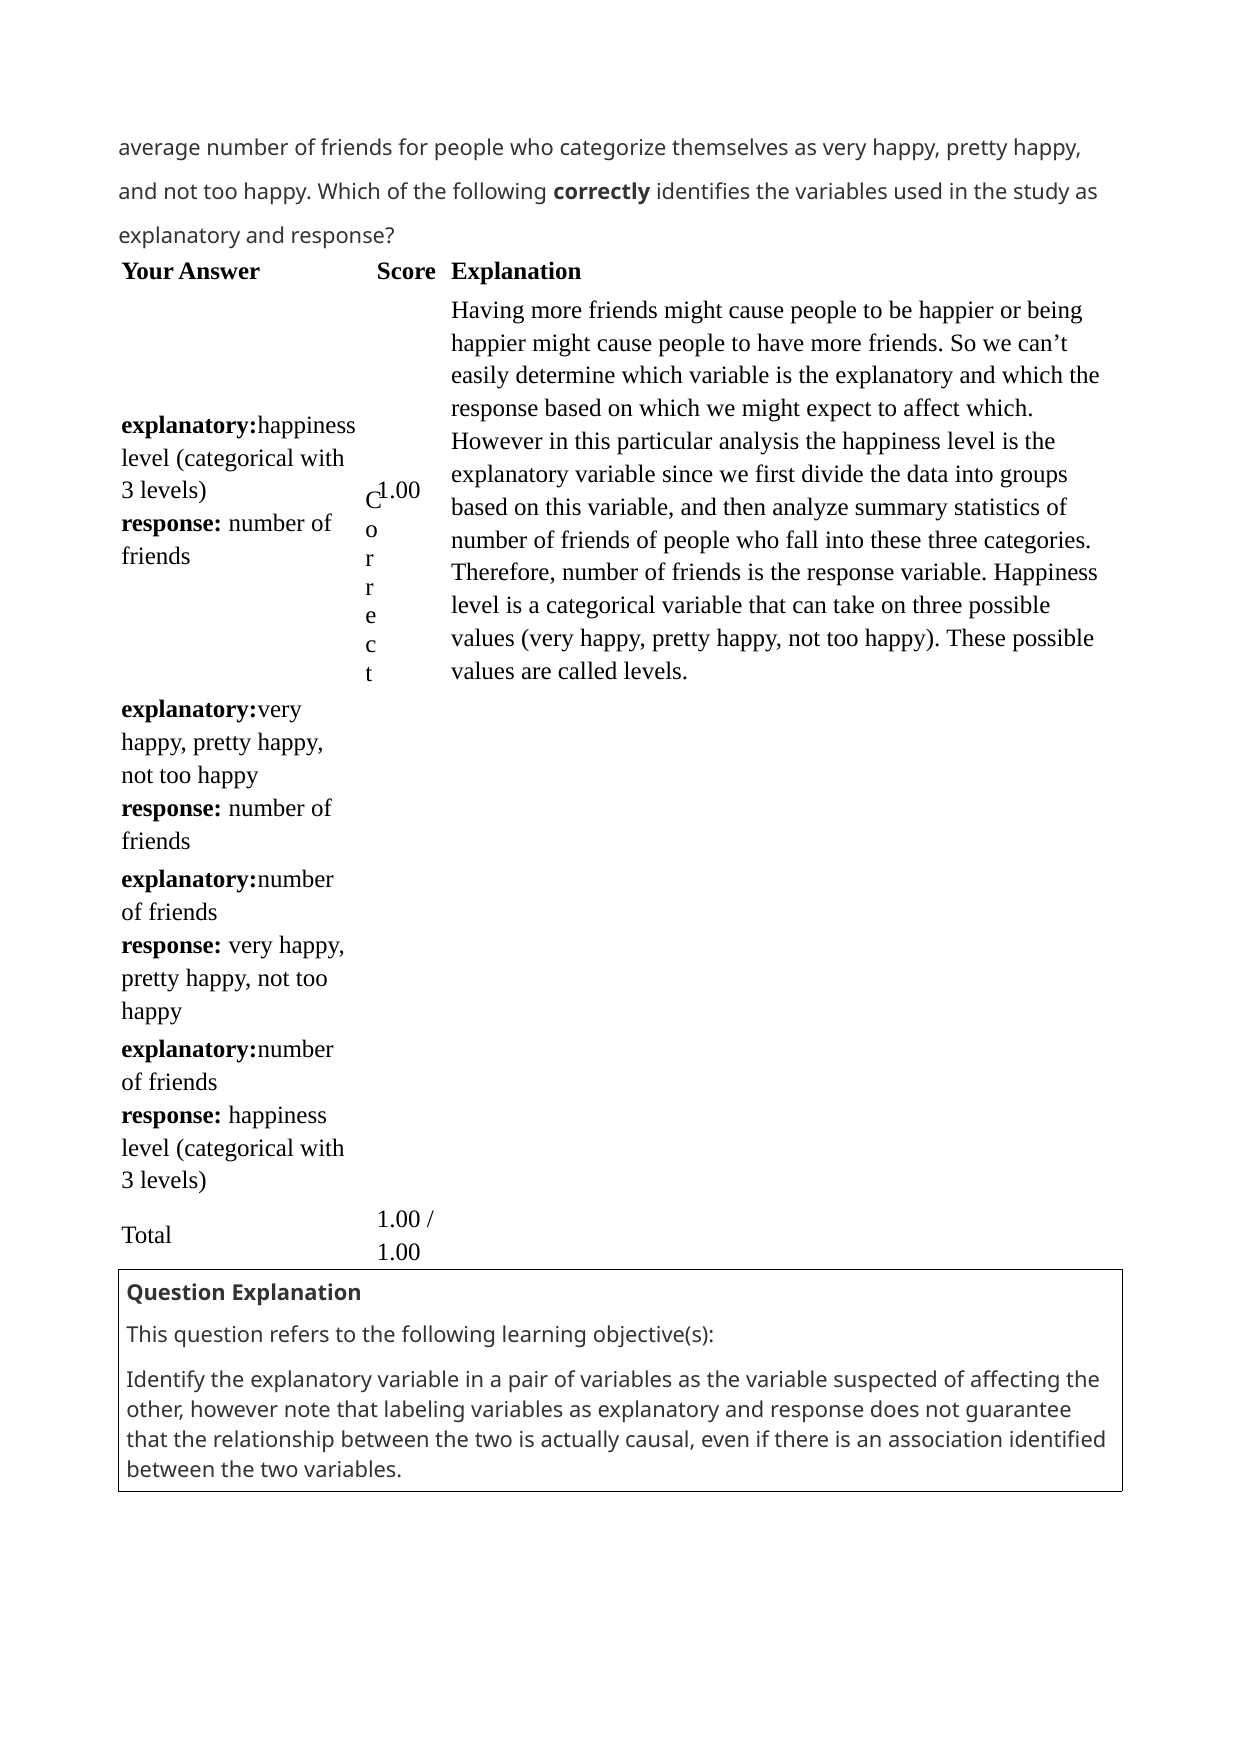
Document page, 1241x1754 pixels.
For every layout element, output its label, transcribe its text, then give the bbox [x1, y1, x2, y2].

table_cell [368, 641, 374, 651]
table_header Your Answer [118, 249, 362, 288]
table_cell explanatory:very happy, pretty happy, not too happy response: number of friends [118, 688, 362, 857]
table_cell [374, 858, 448, 1027]
text Identify the explanatory variable in a pair of variables as the variable suspected of affecting the other, however note that labeling variables as explanatory and response does not guarantee that the relationship between the two is actually causal, even if there is an association identified between the two variables. [119, 1356, 1122, 1491]
table_cell [362, 1197, 374, 1269]
table_cell [448, 688, 1122, 857]
table_cell [448, 858, 1122, 1027]
table_cell [362, 288, 374, 688]
table_cell [362, 688, 374, 857]
text Question Explanation [119, 1270, 1122, 1306]
text This question refers to the following learning objective(s): [119, 1311, 1122, 1349]
table_cell [362, 1028, 374, 1197]
table_cell [374, 688, 448, 857]
table_cell explanatory:happiness level (categorical with 3 levels) response: number of friends [118, 288, 362, 688]
table_cell [448, 1028, 1122, 1197]
table_cell [362, 858, 374, 1027]
table_header [362, 249, 374, 288]
text average number of friends for people who categorize themselves as very happy, pretty happy, and not too happy. Which of the following correctly identifies the variables used in the study as explanatory and response? [118, 118, 1122, 249]
table_cell [369, 493, 374, 507]
table_cell explanatory:number of friends response: very happy, pretty happy, not too happy [118, 858, 362, 1027]
table_header Score [374, 249, 448, 288]
table_cell Having more friends might cause people to be happier or being happier might cause people to have more friends. So we can’t easily determine which variable is the explanatory and which the response based on which we might expect to affect which. However in this particular analysis the happiness level is the explanatory variable since we first divide the data into groups based on this variable, and then analyze summary statistics of number of friends of people who fall into these three categories. Therefore, number of friends is the response variable. Happiness level is a categorical variable that can take on three possible values (very happy, pretty happy, not too happy). These possible values are called levels. [448, 288, 1122, 688]
table_cell [374, 1028, 448, 1197]
table_cell explanatory:number of friends response: happiness level (categorical with 3 levels) [118, 1028, 362, 1197]
table_cell 1.00 [374, 288, 448, 688]
table_cell [448, 1197, 1122, 1269]
table_cell Total [118, 1197, 362, 1269]
table_header Explanation [448, 249, 1122, 288]
table_cell 1.00 / 1.00 [374, 1197, 448, 1269]
